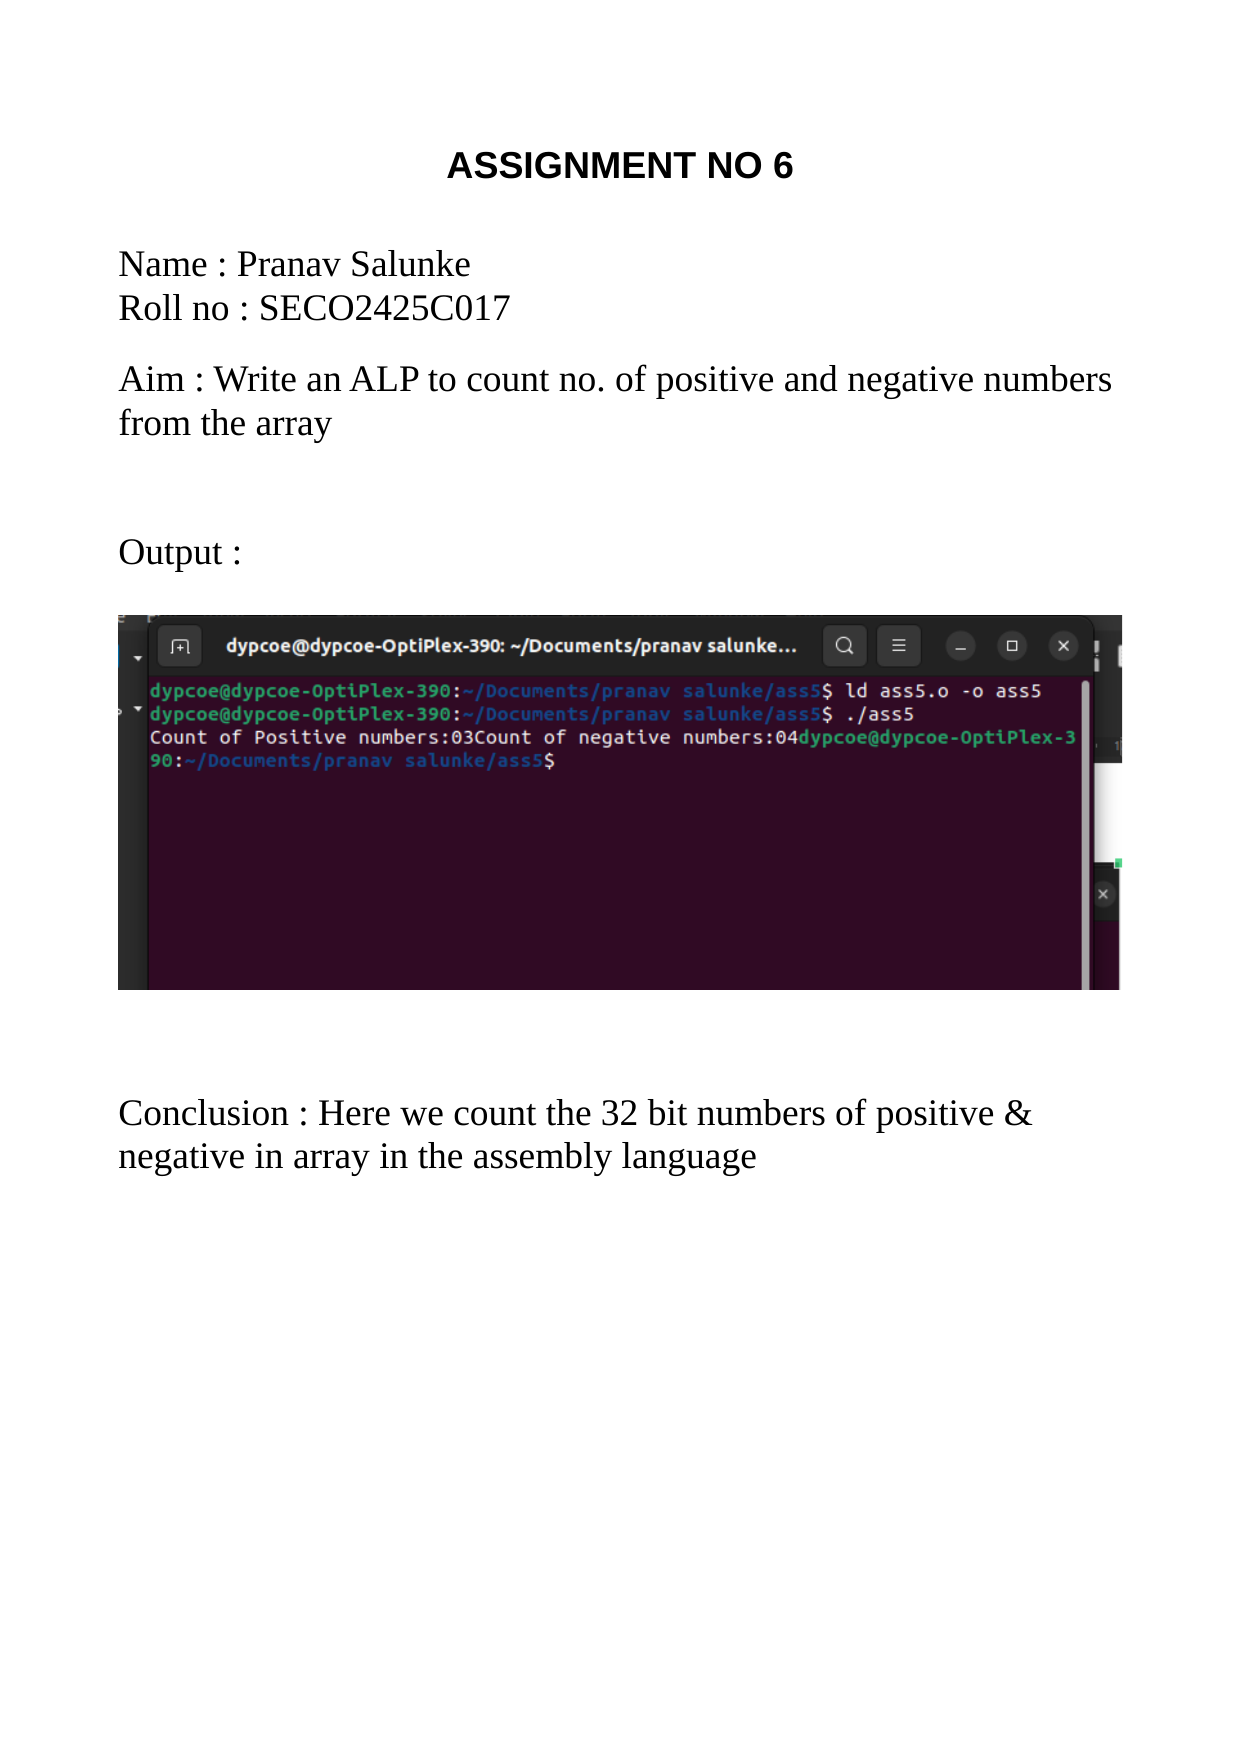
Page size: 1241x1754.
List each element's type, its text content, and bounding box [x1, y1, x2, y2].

title ASSIGNMENT NO 6 [118, 143, 1122, 186]
text Conclusion : Here we count the 32 bit numbers of positive & negative in array in the assembly language [118, 1090, 1122, 1177]
text Aim : Write an ALP to count no. of positive and negative numbers from the array [118, 357, 1122, 443]
text Output : [118, 529, 1122, 572]
text Roll no : SECO2425C017 [118, 285, 1122, 328]
text Name : Pranav Salunke [118, 242, 1122, 285]
picture [118, 615, 1123, 990]
